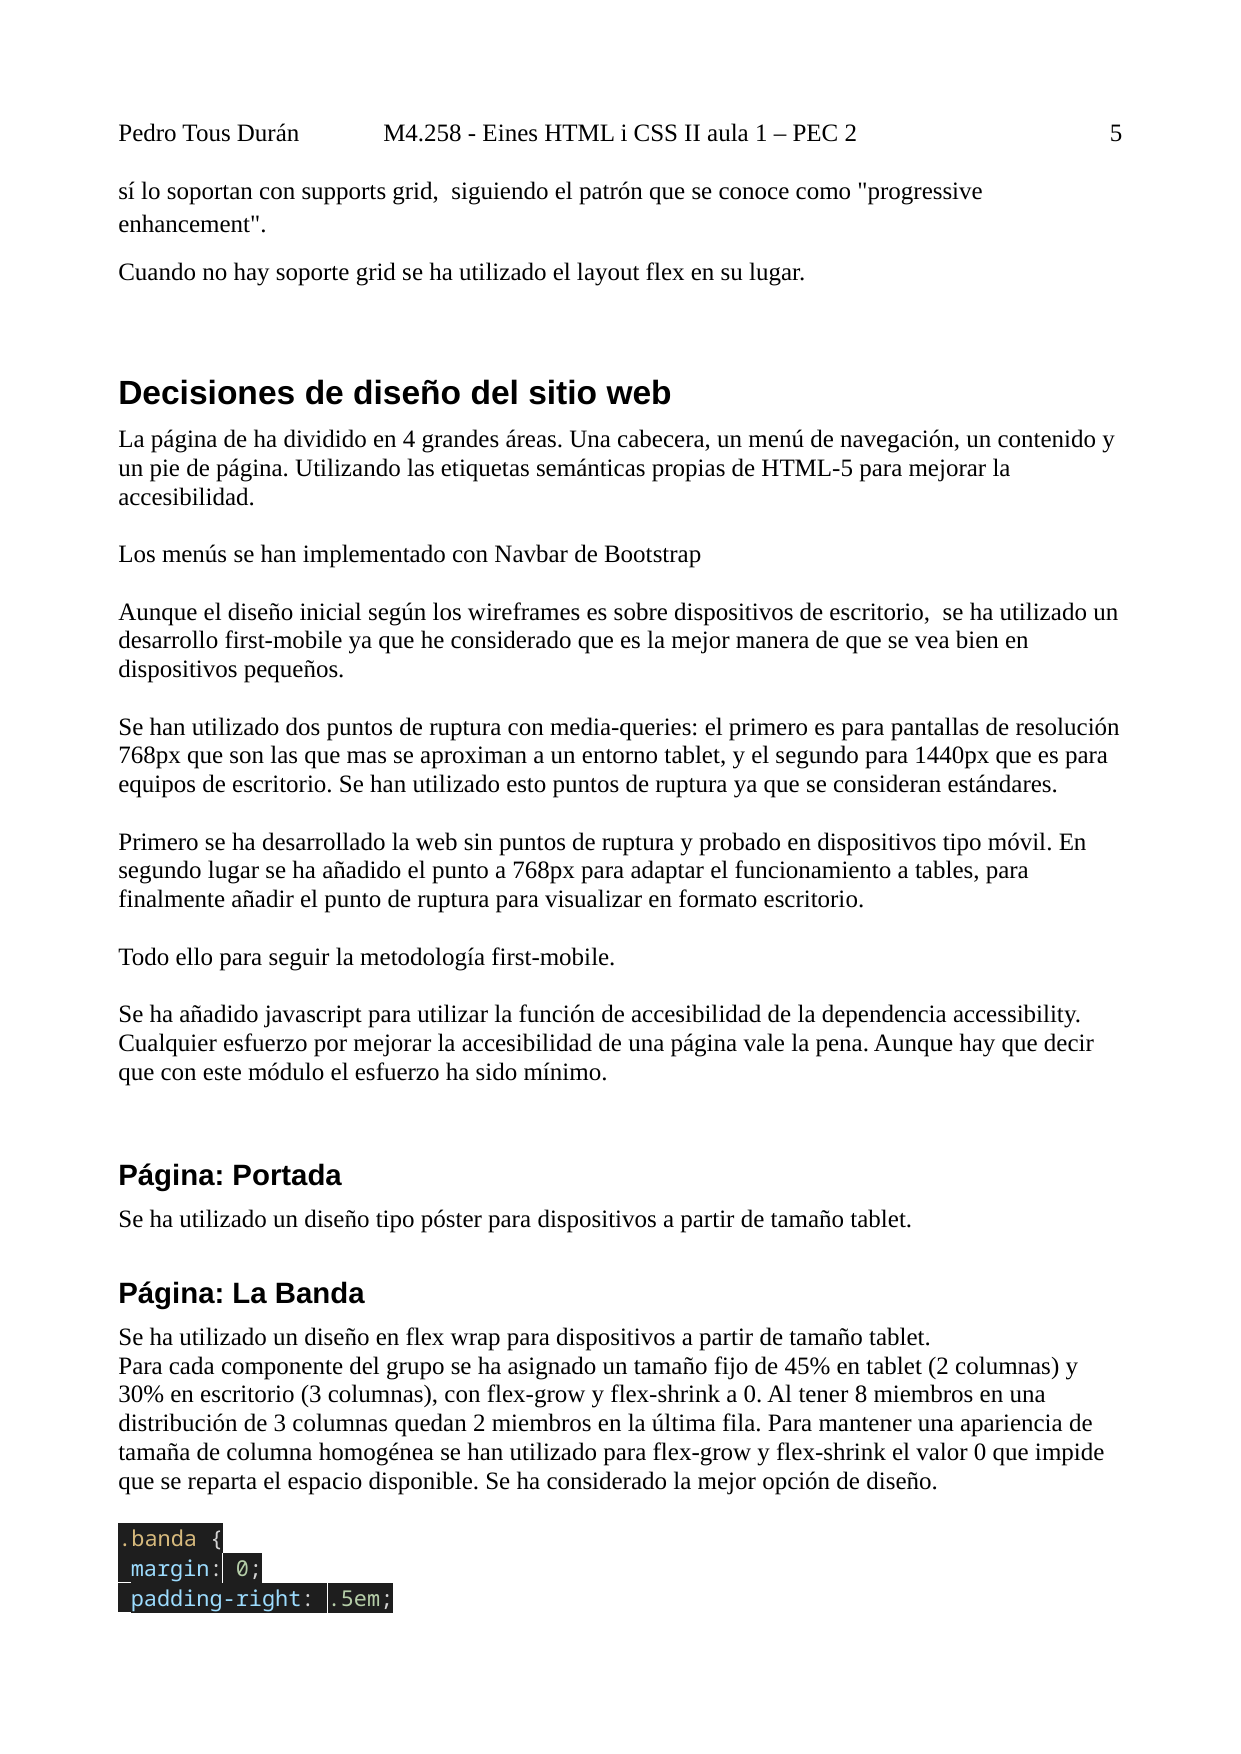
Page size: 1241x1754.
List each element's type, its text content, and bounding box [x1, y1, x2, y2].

text Se ha utilizado un diseño en flex wrap para dispositivos a partir de tamaño tablet. [118, 1322, 1122, 1351]
text Se ha añadido javascript para utilizar la función de accesibilidad de la dependencia accessibility. Cualquier esfuerzo por mejorar la accesibilidad de una página vale la pena. Aunque hay que decir que con este módulo el esfuerzo ha sido mínimo. [118, 999, 1122, 1085]
text margin: 0; [118, 1553, 1122, 1583]
text Primero se ha desarrollado la web sin puntos de ruptura y probado en dispositivos tipo móvil. En segundo lugar se ha añadido el punto a 768px para adaptar el funcionamiento a tables, para finalmente añadir el punto de ruptura para visualizar en formato escritorio. [118, 827, 1122, 913]
text La página de ha dividido en 4 grandes áreas. Una cabecera, un menú de navegación, un contenido y un pie de página. Utilizando las etiquetas semánticas propias de HTML-5 para mejorar la accesibilidad. [118, 424, 1122, 510]
text .banda { [118, 1523, 1122, 1553]
text Para cada componente del grupo se ha asignado un tamaño fijo de 45% en tablet (2 columnas) y 30% en escritorio (3 columnas), con flex-grow y flex-shrink a 0. Al tener 8 miembros en una distribución de 3 columnas quedan 2 miembros en la última fila. Para mantener una apariencia de tamaña de columna homogénea se han utilizado para flex-grow y flex-shrink el valor 0 que impide que se reparta el espacio disponible. Se ha considerado la mejor opción de diseño. [118, 1351, 1122, 1494]
text Todo ello para seguir la metodología first-mobile. [118, 942, 1122, 970]
subtitle Página: La Banda [118, 1276, 1122, 1309]
text Se han utilizado dos puntos de ruptura con media-queries: el primero es para pantallas de resolución 768px que son las que mas se aproximan a un entorno tablet, y el segundo para 1440px que es para equipos de escritorio. Se han utilizado esto puntos de ruptura ya que se consideran estándares. [118, 712, 1122, 798]
text Cuando no hay soporte grid se ha utilizado el layout flex en su lugar. [118, 257, 1122, 286]
text Los menús se han implementado con Navbar de Bootstrap [118, 539, 1122, 568]
text Se ha utilizado un diseño tipo póster para dispositivos a partir de tamaño tablet. [118, 1204, 1122, 1232]
text sí lo soportan con supports grid, siguiendo el patrón que se conoce como "progressive enhancement". [118, 176, 1122, 238]
text padding-right: .5em; [118, 1583, 1122, 1613]
subtitle Decisiones de diseño del sitio web [118, 373, 1122, 412]
subtitle Página: Portada [118, 1157, 1122, 1191]
text Aunque el diseño inicial según los wireframes es sobre dispositivos de escritorio, se ha utilizado un desarrollo first-mobile ya que he considerado que es la mejor manera de que se vea bien en dispositivos pequeños. [118, 597, 1122, 683]
